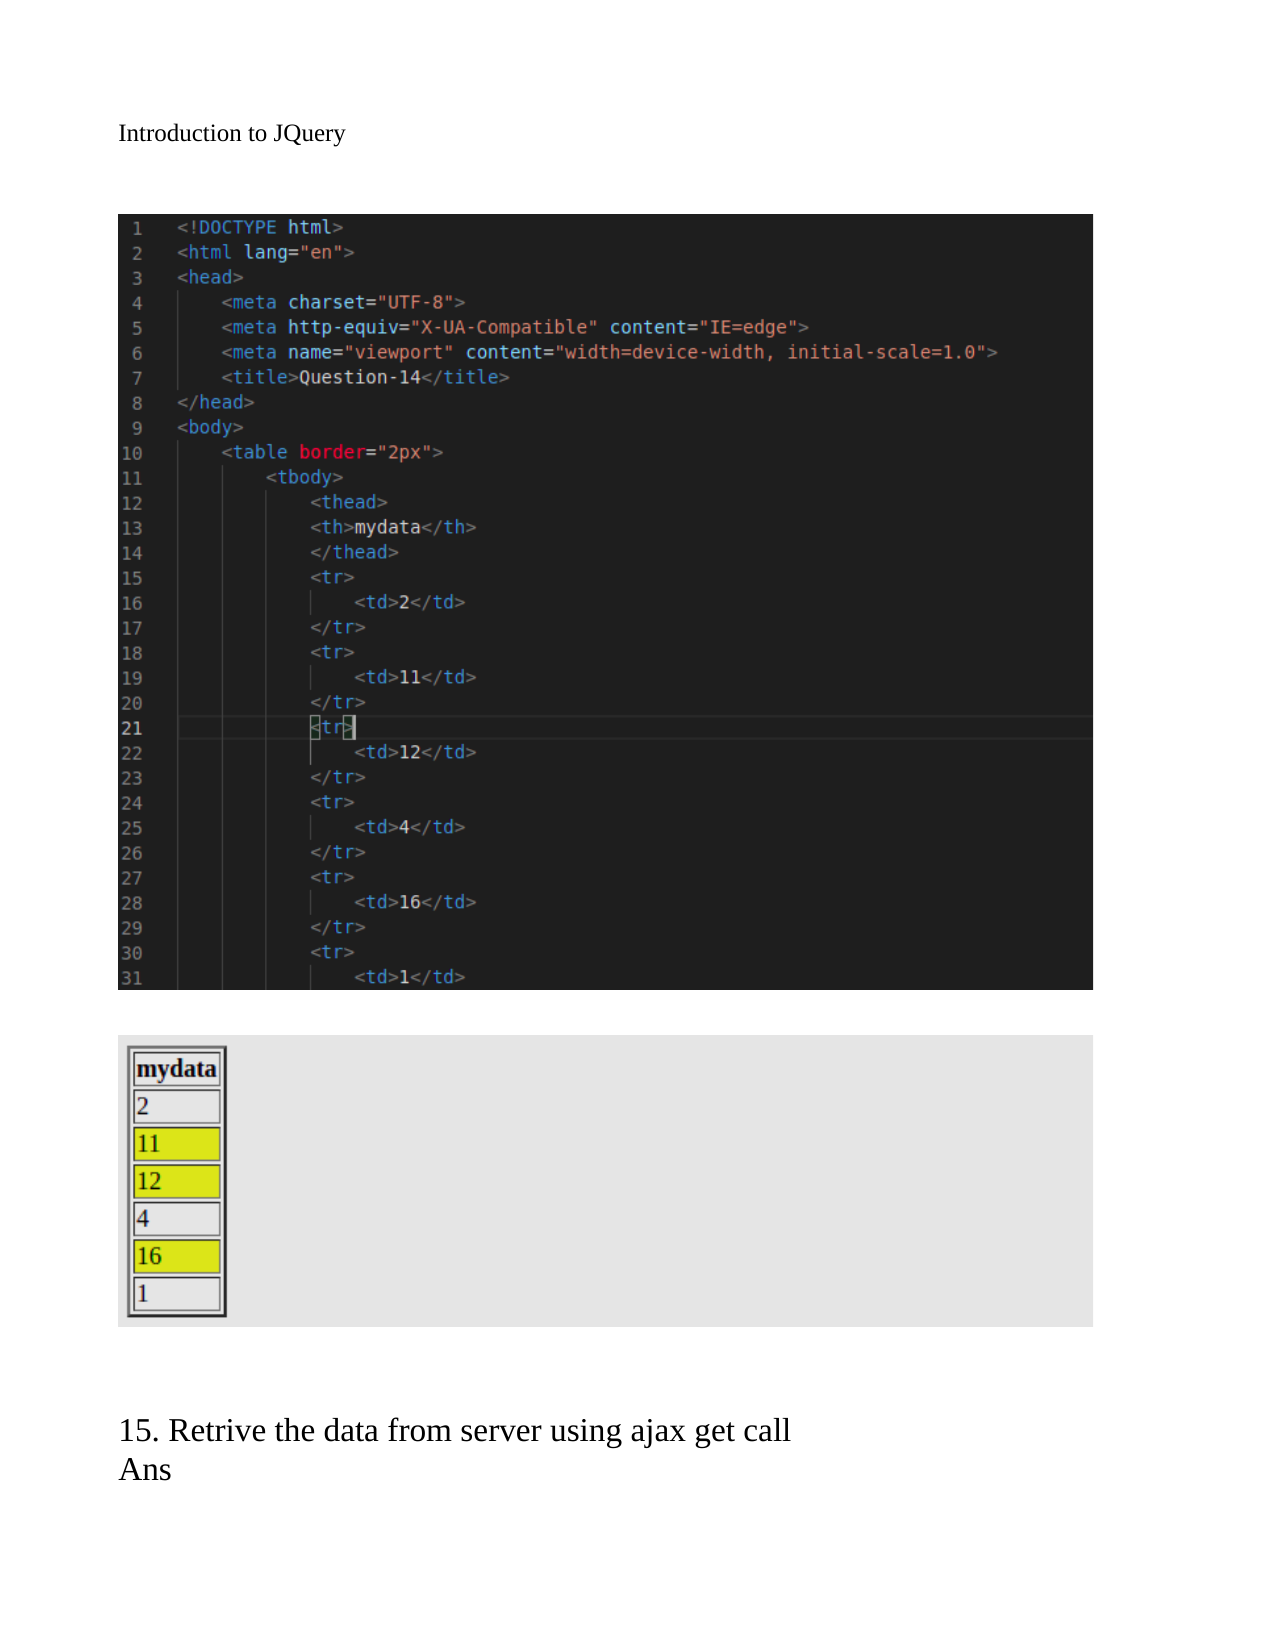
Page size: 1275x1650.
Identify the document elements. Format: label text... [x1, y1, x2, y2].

text Ans [118, 1449, 1157, 1487]
picture [118, 214, 1094, 990]
picture [118, 1035, 1094, 1327]
text 15. Retrive the data from server using ajax get call [118, 1411, 1157, 1449]
